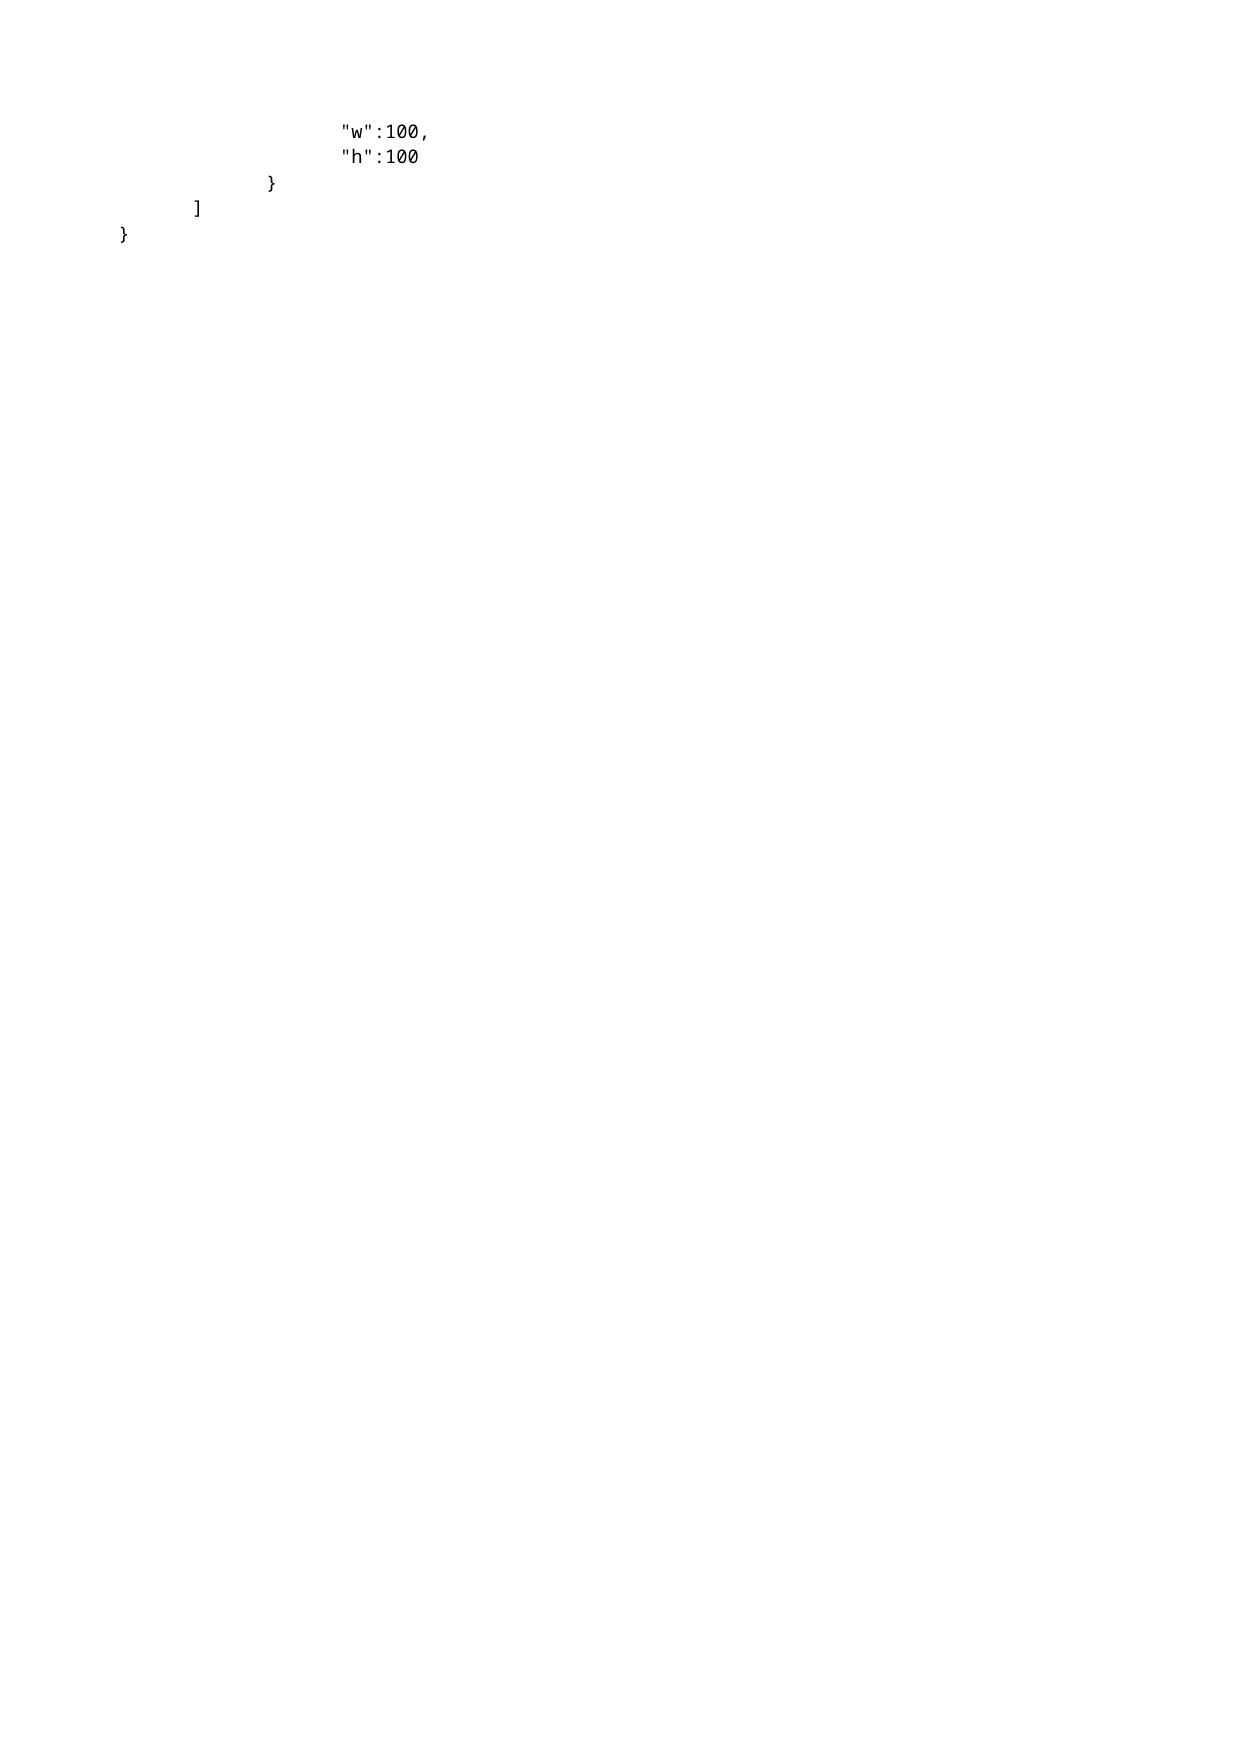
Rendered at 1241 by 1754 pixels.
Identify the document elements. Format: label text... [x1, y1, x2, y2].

text "w":100, "h":100 } ] } [118, 118, 1122, 246]
